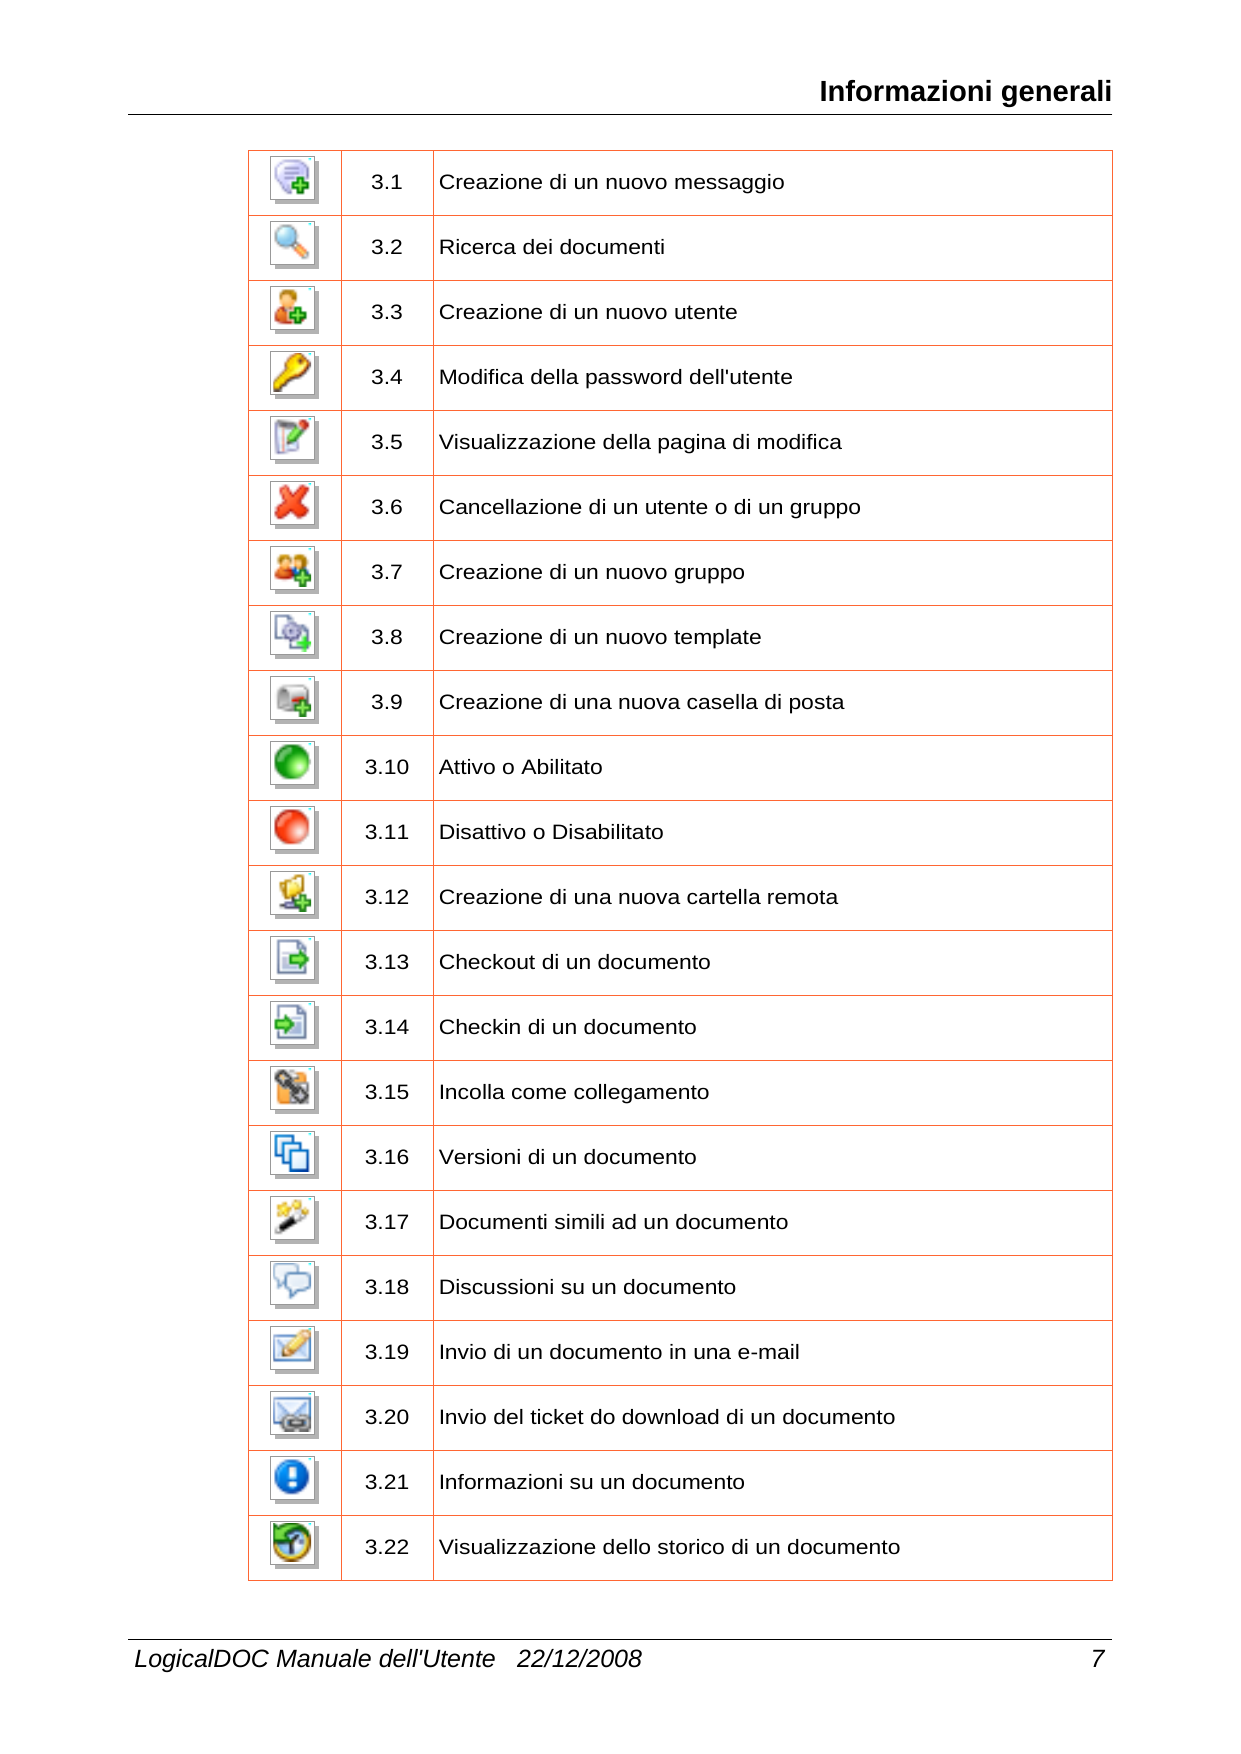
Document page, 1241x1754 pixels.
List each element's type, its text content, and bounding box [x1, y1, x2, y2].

picture [273, 353, 312, 392]
table_cell [249, 411, 341, 475]
table_cell Attivo o Abilitato [434, 736, 1112, 800]
table_cell Informazioni su un documento [434, 1451, 1112, 1515]
table_cell [249, 476, 341, 540]
picture [273, 223, 312, 262]
table_cell [249, 1256, 341, 1320]
table_cell [249, 346, 341, 410]
picture [273, 1003, 312, 1042]
table_cell 3.6 [342, 476, 433, 540]
table_cell [249, 1386, 341, 1450]
table_cell 3.22 [342, 1516, 433, 1580]
table_cell [249, 866, 341, 930]
table_cell Documenti simili ad un documento [434, 1191, 1112, 1255]
table_cell Creazione di una nuova casella di posta [434, 671, 1112, 735]
table_cell [249, 1516, 341, 1580]
picture [273, 158, 312, 197]
table_cell Versioni di un documento [434, 1126, 1112, 1190]
table_cell [249, 931, 341, 995]
picture [273, 613, 312, 652]
picture [273, 1263, 312, 1302]
table_cell Visualizzazione della pagina di modifica [434, 411, 1112, 475]
table_cell 3.11 [342, 801, 433, 865]
table_cell 3.16 [342, 1126, 433, 1190]
table_cell 3.9 [342, 671, 433, 735]
table_cell Invio del ticket do download di un documento [434, 1386, 1112, 1450]
table_cell [249, 281, 341, 345]
table_cell [249, 801, 341, 865]
picture [273, 808, 312, 847]
picture [273, 1393, 312, 1432]
table_cell Creazione di un nuovo utente [434, 281, 1112, 345]
picture [273, 418, 312, 457]
table_cell [249, 216, 341, 280]
table_cell Creazione di una nuova cartella remota [434, 866, 1112, 930]
table_cell Ricerca dei documenti [434, 216, 1112, 280]
picture [273, 1068, 312, 1107]
table_cell Checkout di un documento [434, 931, 1112, 995]
picture [273, 678, 312, 717]
table_cell 3.10 [342, 736, 433, 800]
table_cell Visualizzazione dello storico di un documento [434, 1516, 1112, 1580]
table_cell Invio di un documento in una e-mail [434, 1321, 1112, 1385]
picture [273, 483, 312, 522]
table_cell Cancellazione di un utente o di un gruppo [434, 476, 1112, 540]
picture [273, 938, 312, 977]
table_cell [249, 671, 341, 735]
table_cell 3.18 [342, 1256, 433, 1320]
table_cell Creazione di un nuovo messaggio [434, 151, 1112, 215]
picture [273, 288, 312, 327]
table_cell 3.3 [342, 281, 433, 345]
table_cell 3.20 [342, 1386, 433, 1450]
table_cell [249, 1061, 341, 1125]
table_cell 3.14 [342, 996, 433, 1060]
table_cell Discussioni su un documento [434, 1256, 1112, 1320]
table_cell [249, 541, 341, 605]
table_cell [249, 1191, 341, 1255]
table_cell 3.21 [342, 1451, 433, 1515]
table_cell 3.4 [342, 346, 433, 410]
picture [273, 548, 312, 587]
table_cell 3.12 [342, 866, 433, 930]
table_cell 3.15 [342, 1061, 433, 1125]
table_cell Disattivo o Disabilitato [434, 801, 1112, 865]
table_cell [249, 1451, 341, 1515]
table_cell 3.13 [342, 931, 433, 995]
table_cell [249, 1321, 341, 1385]
table_cell [249, 151, 341, 215]
picture [273, 1523, 312, 1562]
table_cell [249, 1126, 341, 1190]
table_cell 3.19 [342, 1321, 433, 1385]
picture [273, 1133, 312, 1172]
table_cell Creazione di un nuovo template [434, 606, 1112, 670]
picture [273, 743, 312, 782]
table_cell Creazione di un nuovo gruppo [434, 541, 1112, 605]
table_cell 3.8 [342, 606, 433, 670]
picture [273, 1198, 312, 1237]
table_cell 3.2 [342, 216, 433, 280]
table_cell 3.1 [342, 151, 433, 215]
table_cell 3.17 [342, 1191, 433, 1255]
table_cell [249, 606, 341, 670]
table_cell [249, 996, 341, 1060]
table_cell Modifica della password dell'utente [434, 346, 1112, 410]
picture [273, 873, 312, 912]
table_cell Checkin di un documento [434, 996, 1112, 1060]
table_cell Incolla come collegamento [434, 1061, 1112, 1125]
picture [273, 1458, 312, 1497]
table_cell 3.7 [342, 541, 433, 605]
table_cell [249, 736, 341, 800]
picture [273, 1328, 312, 1367]
table_cell 3.5 [342, 411, 433, 475]
